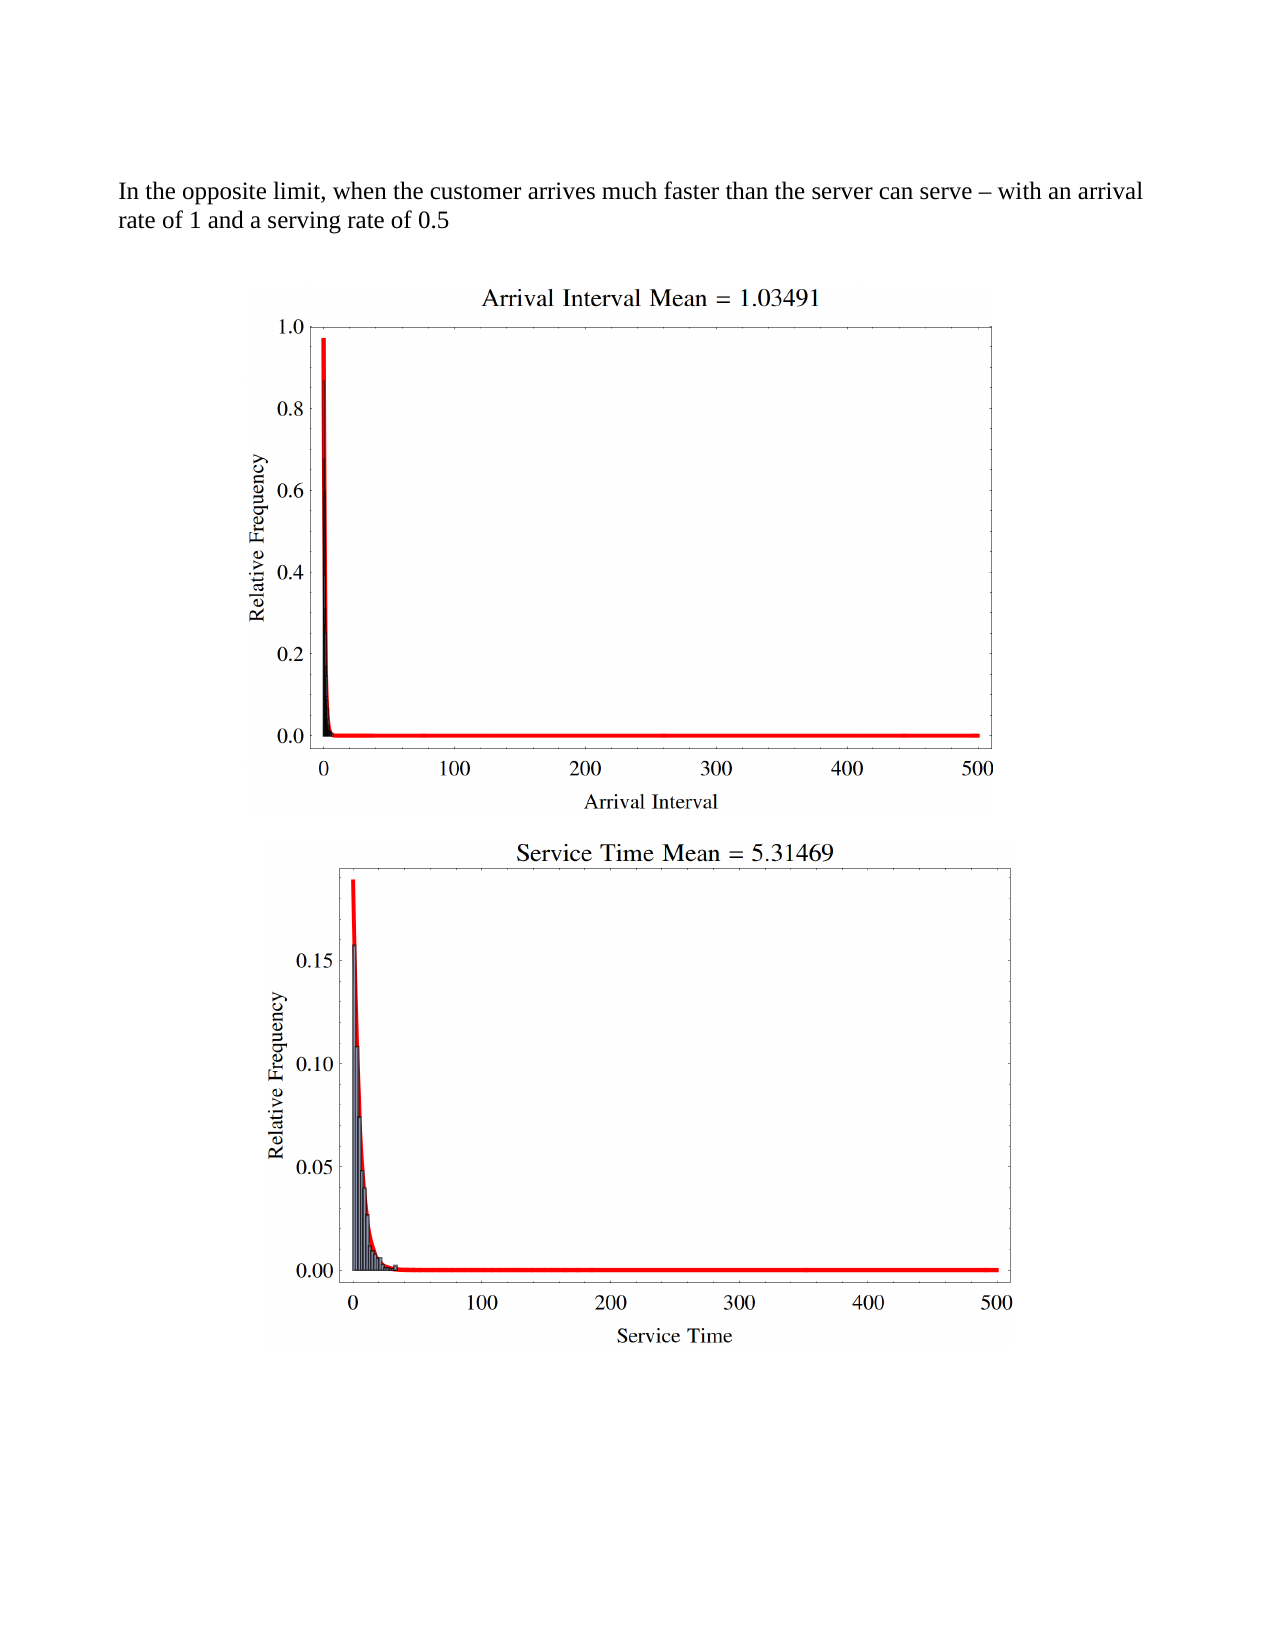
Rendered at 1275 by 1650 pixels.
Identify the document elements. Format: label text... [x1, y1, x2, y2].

picture [262, 837, 1013, 1349]
text In the opposite limit, when the customer arrives much faster than the server can serve – with an arrival rate of 1 and a serving rate of 0.5 [118, 176, 1157, 234]
picture [243, 282, 993, 815]
